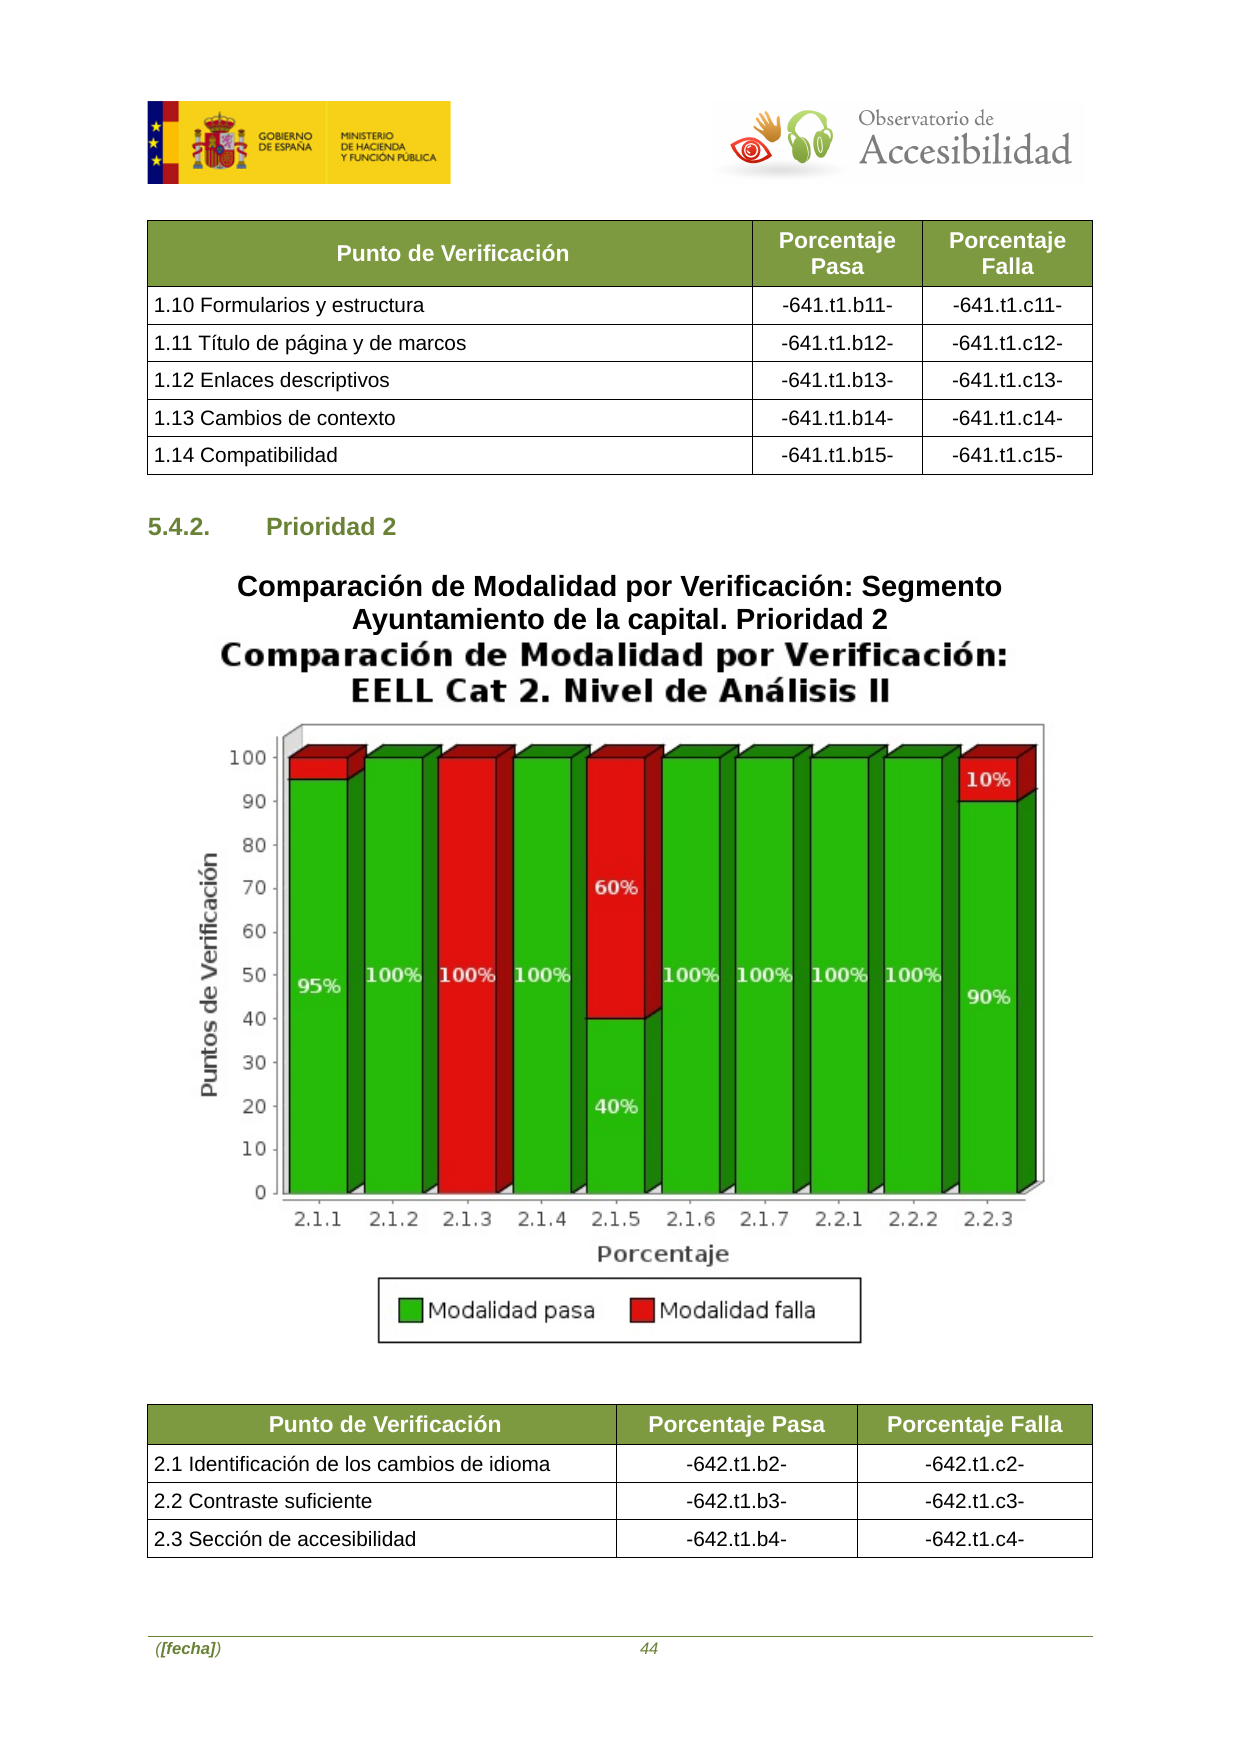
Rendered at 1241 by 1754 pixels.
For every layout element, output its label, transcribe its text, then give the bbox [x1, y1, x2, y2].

table_cell -642.t1.c3- [858, 1483, 1092, 1519]
picture [178, 635, 1062, 1345]
table_cell 2.1 Identificación de los cambios de idioma [148, 1445, 616, 1482]
table_cell 2.3 Sección de accesibilidad [148, 1520, 616, 1557]
table_cell -642.t1.c4- [858, 1520, 1092, 1557]
table_cell -641.t1.b13- [753, 362, 922, 398]
subtitle Prioridad 2 [148, 512, 1092, 541]
picture [710, 101, 1086, 184]
table_header Punto de Verificación [148, 221, 752, 286]
table_cell -641.t1.b15- [753, 437, 922, 473]
table_cell 1.12 Enlaces descriptivos [148, 362, 752, 398]
table_header Porcentaje Falla [858, 1405, 1092, 1444]
table_cell -642.t1.c2- [858, 1445, 1092, 1482]
text Comparación de Modalidad por Verificación: Segmento Ayuntamiento de la capital. Prioridad 2 [148, 568, 1092, 636]
table_cell -641.t1.c13- [923, 362, 1092, 398]
table_cell -642.t1.b4- [617, 1520, 857, 1557]
table_cell 2.2 Contraste suficiente [148, 1483, 616, 1519]
table_header Porcentaje Pasa [617, 1405, 857, 1444]
table_header Punto de Verificación [148, 1405, 616, 1444]
table_cell -641.t1.c14- [923, 400, 1092, 436]
table_cell -641.t1.b14- [753, 400, 922, 436]
table_cell 1.11 Título de página y de marcos [148, 325, 752, 361]
table_cell -642.t1.b3- [617, 1483, 857, 1519]
table_cell -641.t1.c12- [923, 325, 1092, 361]
picture [147, 101, 451, 184]
table_cell -641.t1.b11- [753, 287, 922, 323]
table_header Porcentaje Falla [923, 221, 1092, 286]
table_cell 1.10 Formularios y estructura [148, 287, 752, 323]
table_cell -641.t1.c15- [923, 437, 1092, 473]
table_cell 1.13 Cambios de contexto [148, 400, 752, 436]
table_cell -642.t1.b2- [617, 1445, 857, 1482]
table_header Porcentaje Pasa [753, 221, 922, 286]
table_cell 1.14 Compatibilidad [148, 437, 752, 473]
table_cell -641.t1.b12- [753, 325, 922, 361]
table_cell -641.t1.c11- [923, 287, 1092, 323]
